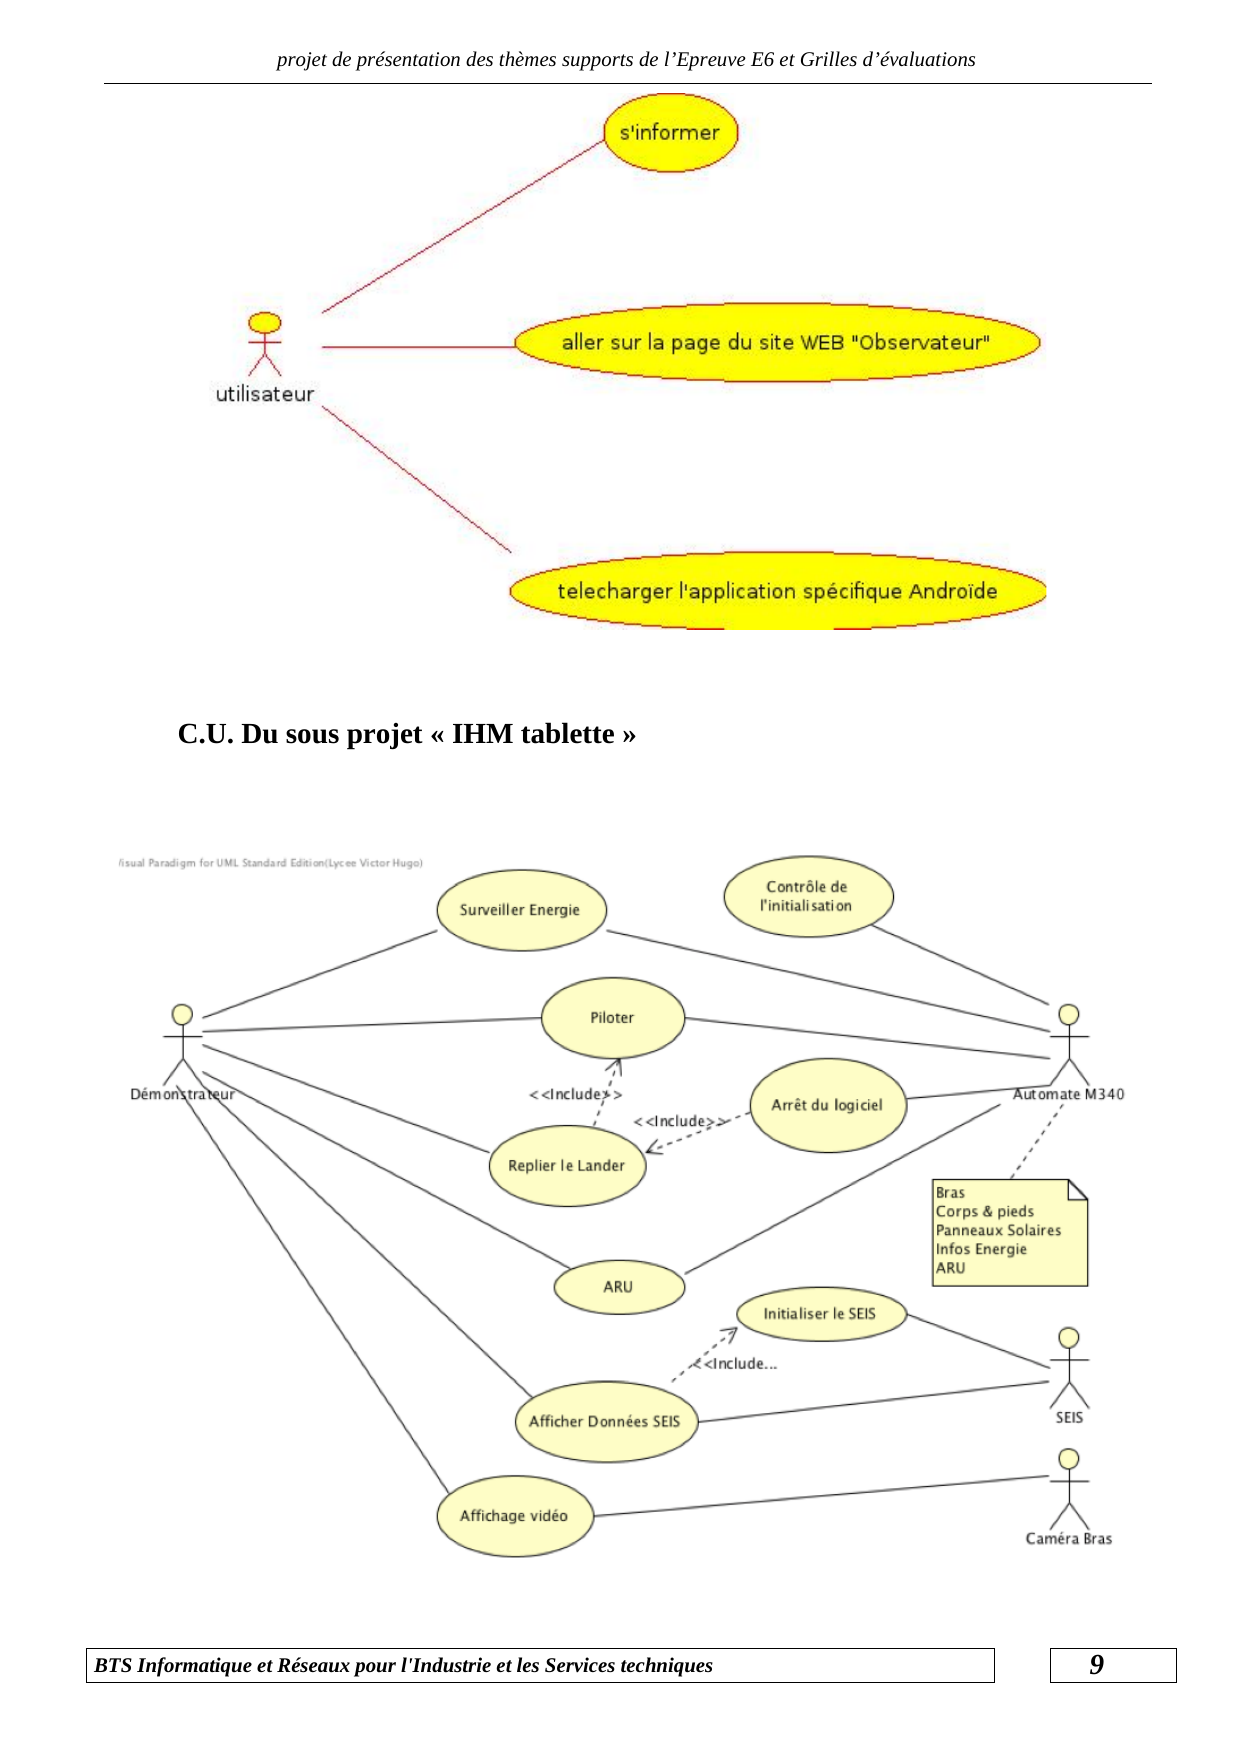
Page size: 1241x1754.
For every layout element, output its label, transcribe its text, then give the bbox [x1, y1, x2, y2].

picture [208, 93, 1047, 630]
text C.U. Du sous projet « IHM tablette » [103, 716, 1152, 749]
picture [118, 852, 1137, 1561]
